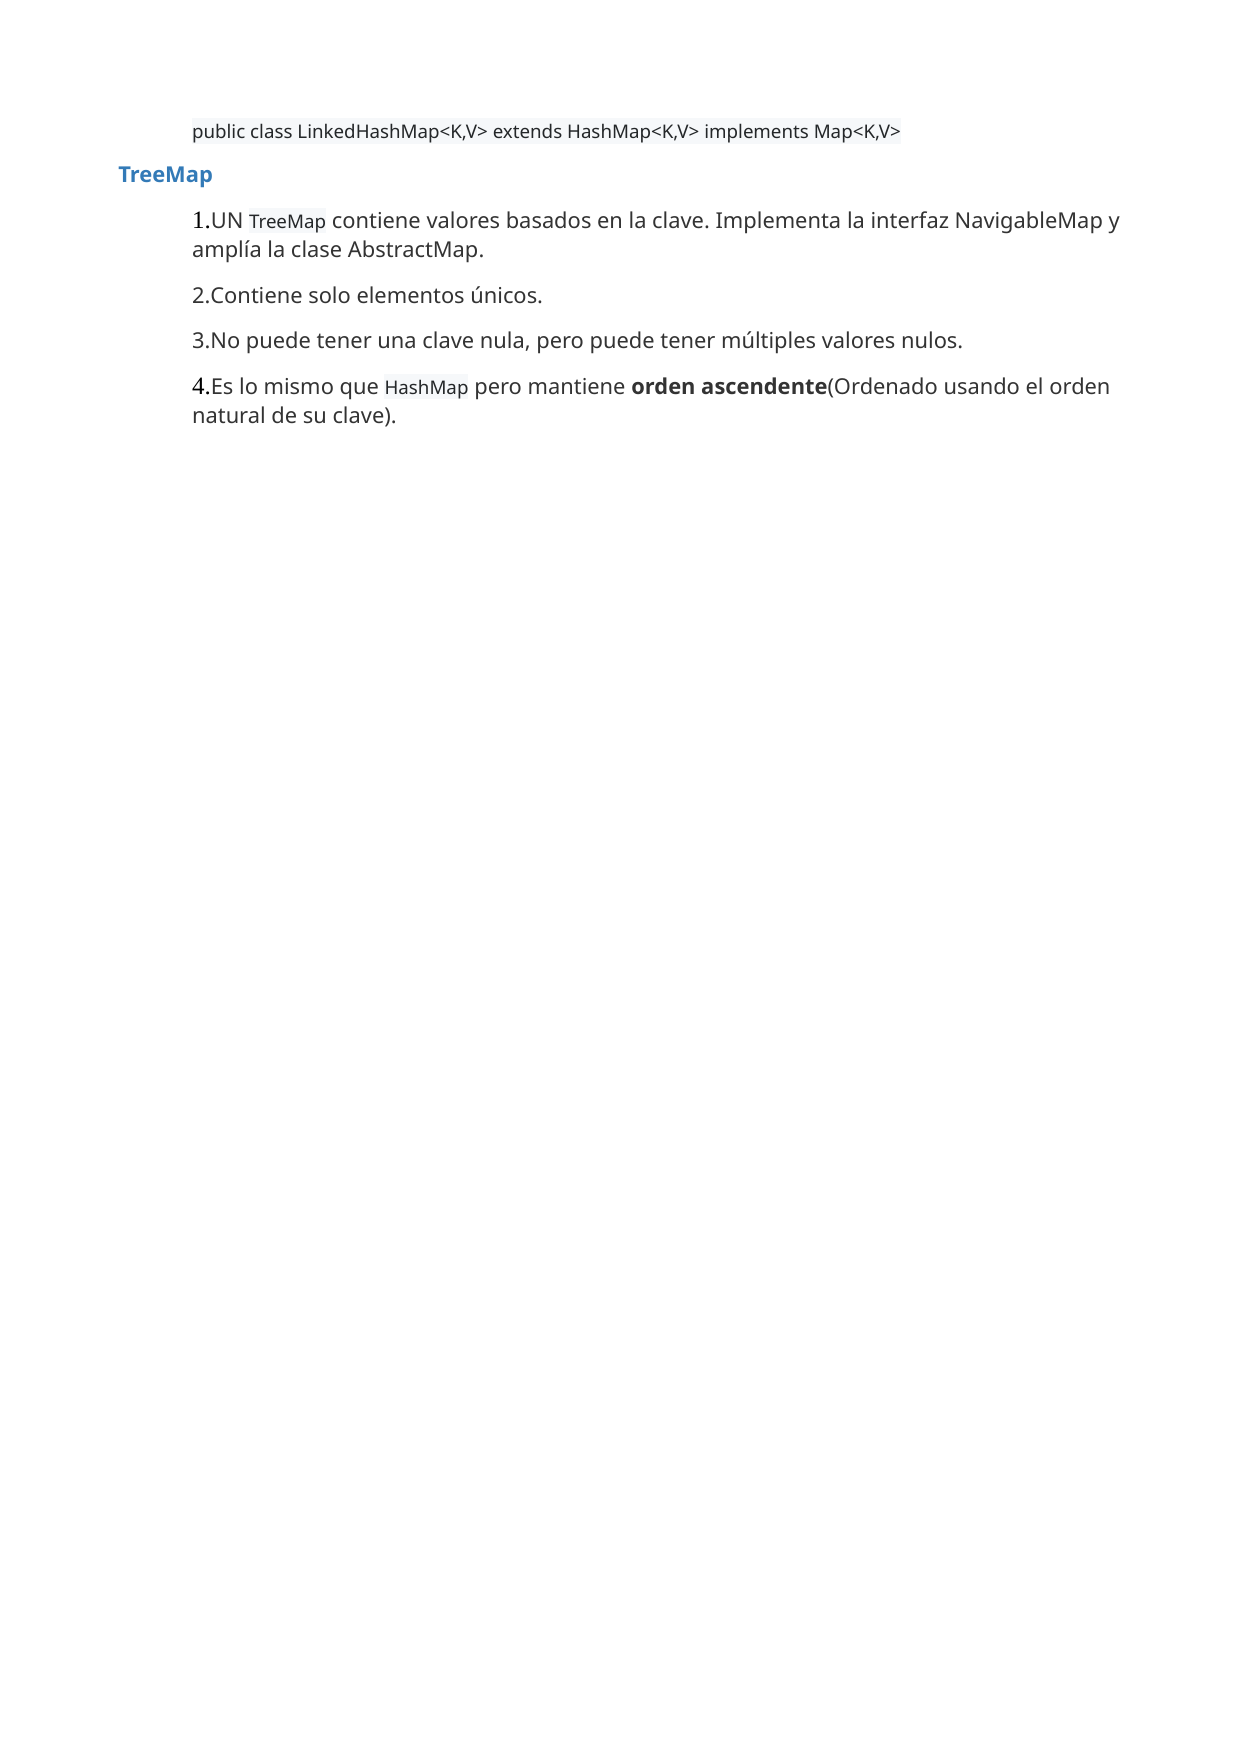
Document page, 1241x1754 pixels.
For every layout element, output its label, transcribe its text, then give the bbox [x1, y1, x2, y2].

list Contiene solo elementos únicos. [118, 280, 1122, 310]
list public class LinkedHashMap<K,V> extends HashMap<K,V> implements Map<K,V> [118, 118, 1122, 144]
list Es lo mismo que HashMap pero mantiene orden ascendente(Ordenado usando el orden natural de su clave). [118, 371, 1122, 430]
list No puede tener una clave nula, pero puede tener múltiples valores nulos. [118, 325, 1122, 355]
text TreeMap [118, 159, 1122, 189]
list UN TreeMap contiene valores basados en la clave. Implementa la interfaz NavigableMap y amplía la clase AbstractMap. [118, 205, 1122, 264]
